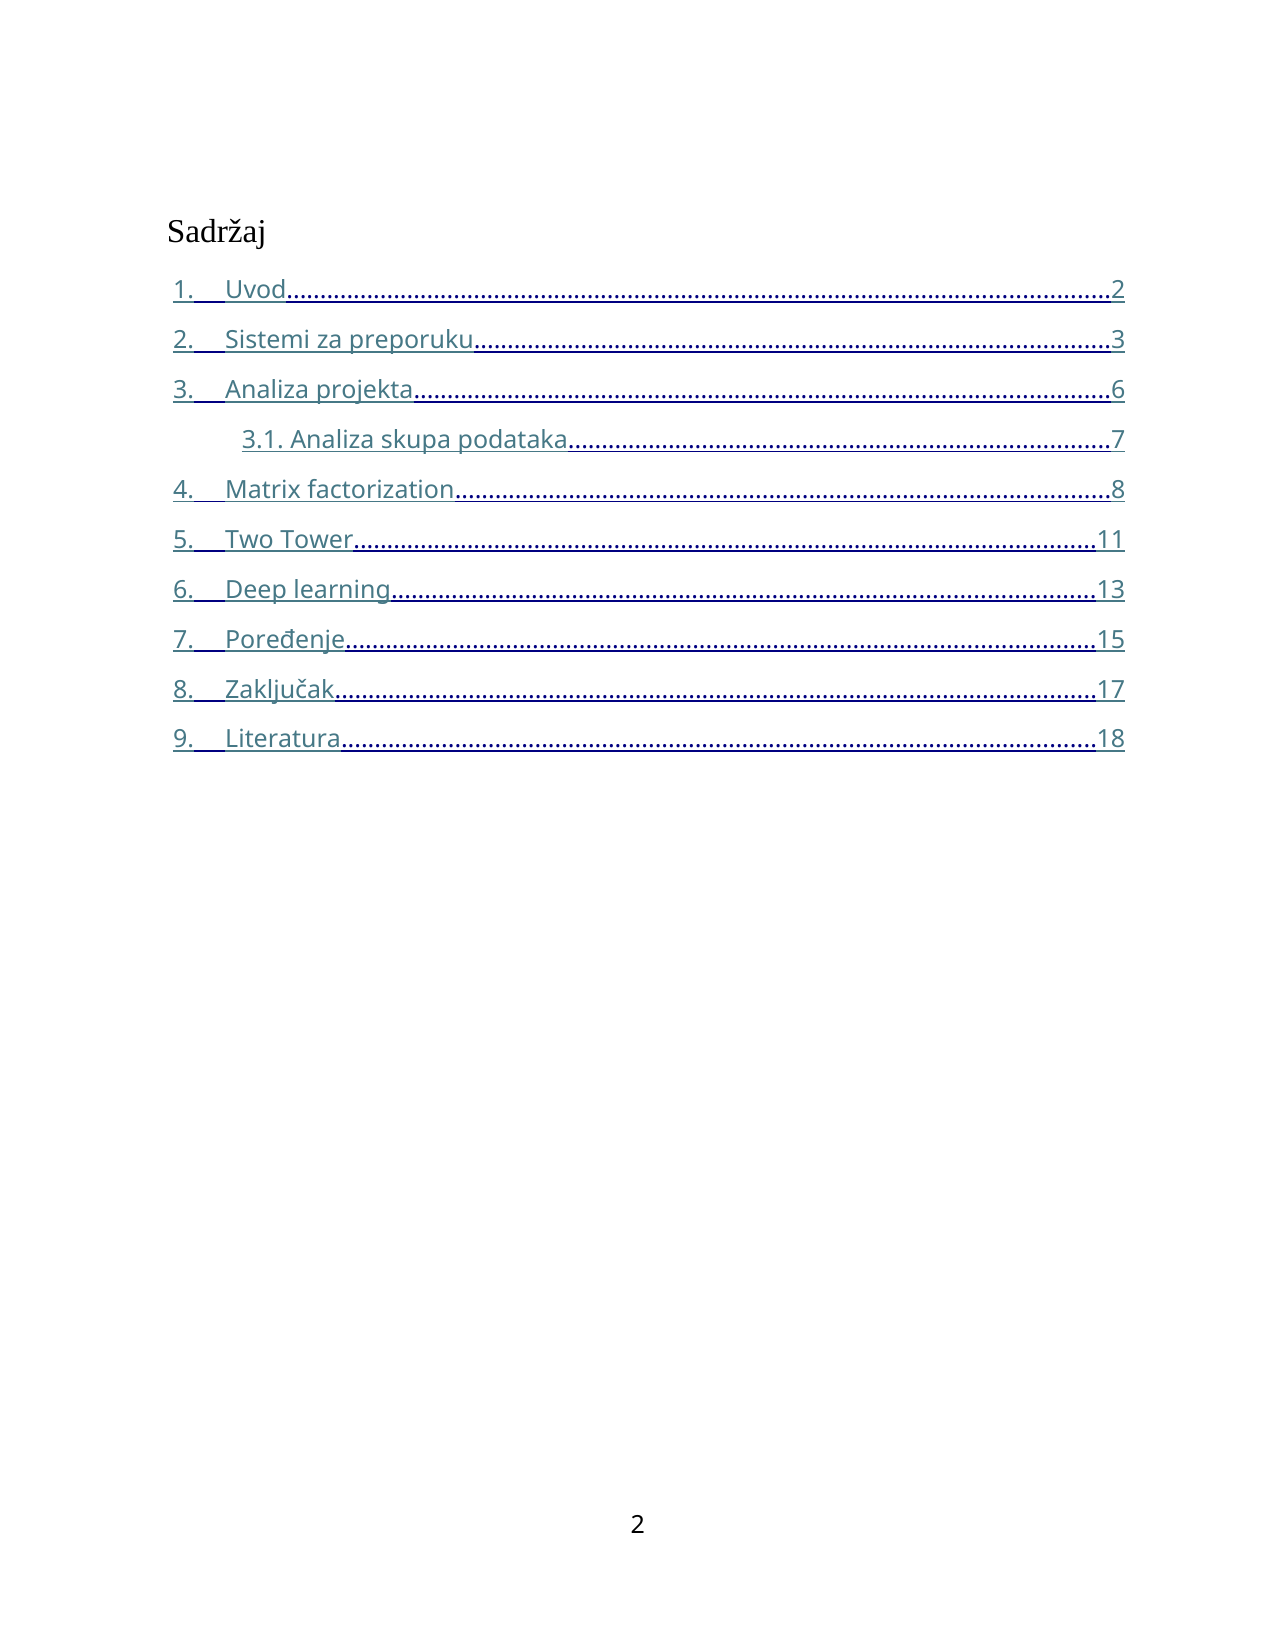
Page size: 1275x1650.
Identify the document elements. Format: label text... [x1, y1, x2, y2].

text [173, 502, 1125, 506]
text 5. Two Tower 11 [173, 522, 1125, 550]
text 1. Uvod 2 [173, 272, 1125, 301]
text 3.1. Analiza skupa podataka 7 [242, 422, 1125, 451]
text 9. Literatura 18 [173, 721, 1125, 750]
text 6. Deep learning 13 [173, 571, 1125, 600]
text [173, 552, 1125, 556]
text 4. Matrix factorization 8 [173, 472, 1125, 501]
text Sadržaj [150, 211, 1125, 249]
text 3. Analiza projekta 6 [173, 372, 1125, 401]
text 2. Sistemi za preporuku 3 [173, 322, 1125, 351]
text 7. Poređenje 15 [173, 621, 1125, 650]
text 8. Zaključak 17 [173, 671, 1125, 700]
text [173, 602, 1125, 606]
text [242, 452, 1125, 456]
